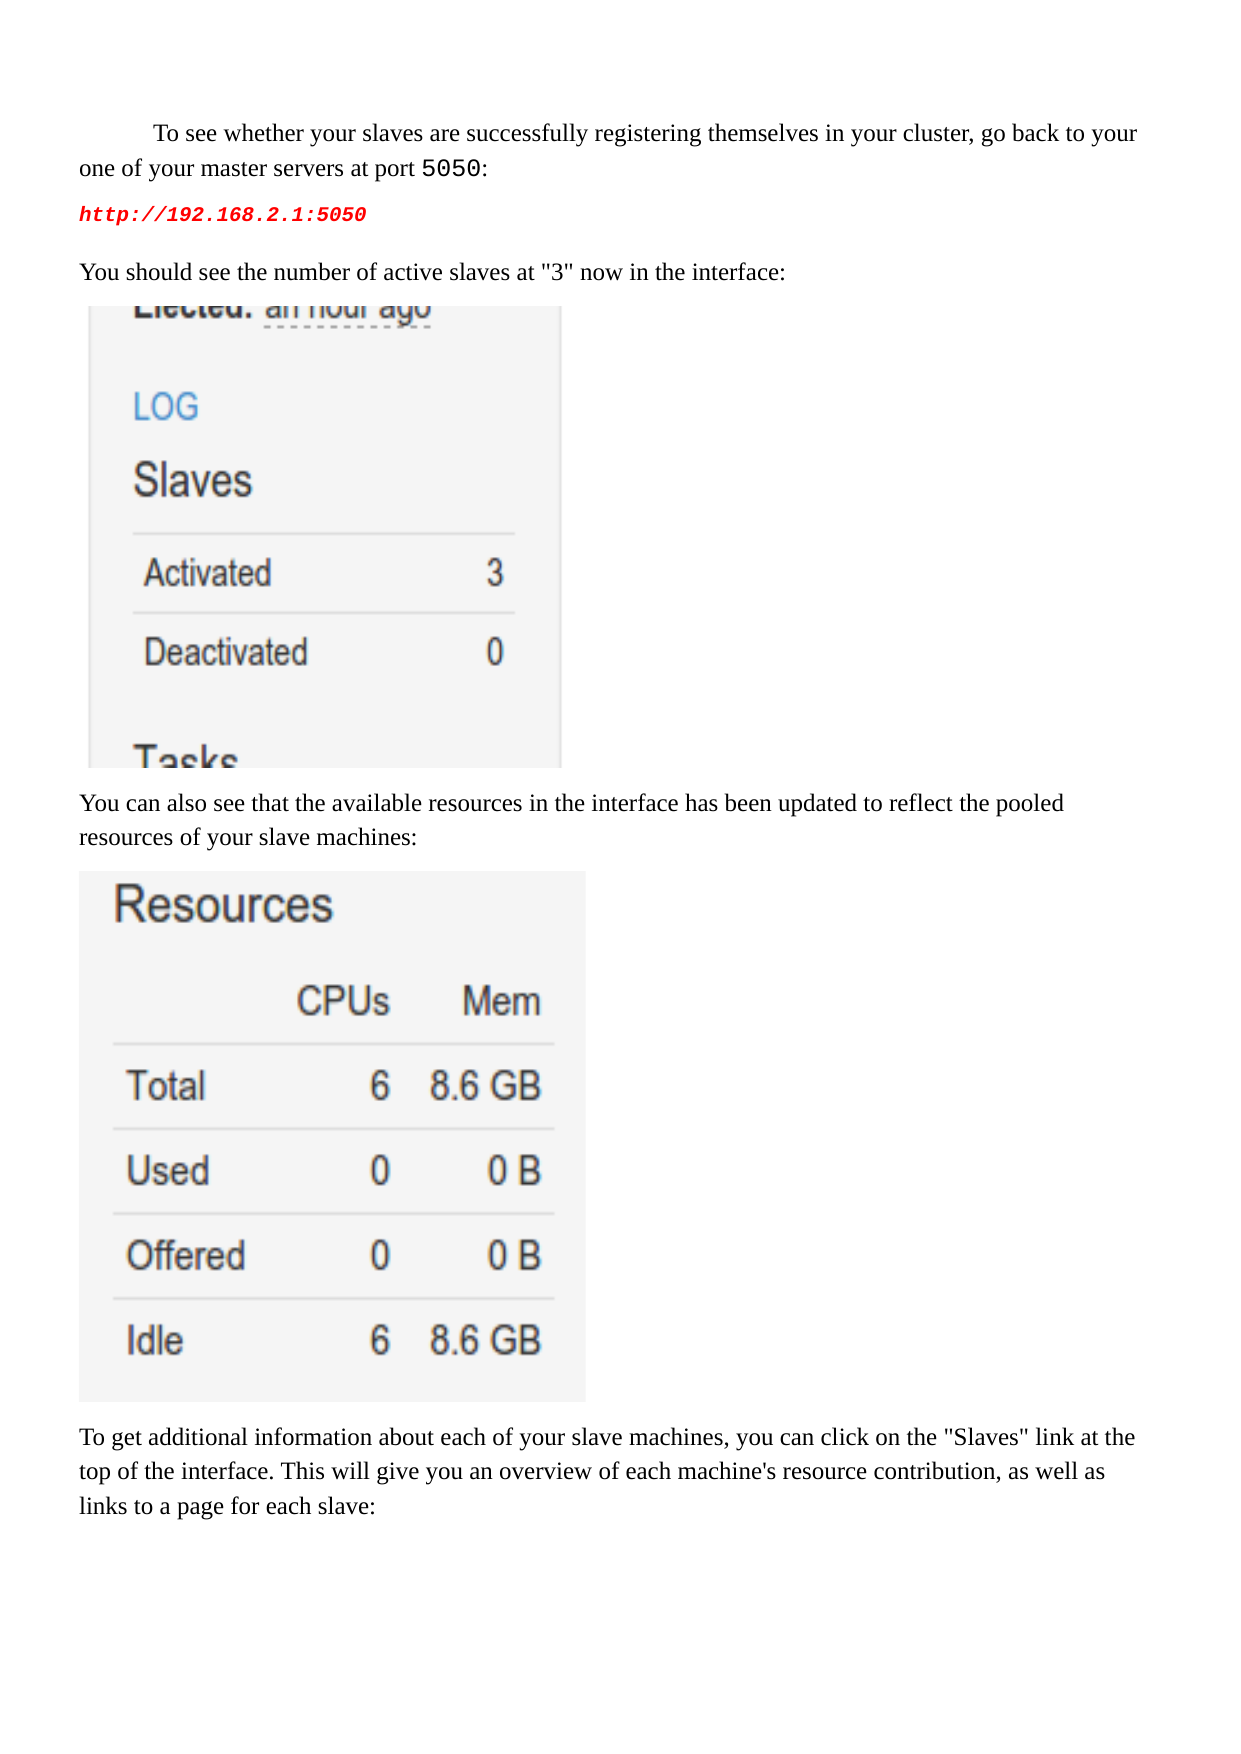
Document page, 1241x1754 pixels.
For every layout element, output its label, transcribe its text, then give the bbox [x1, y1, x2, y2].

text You can also see that the available resources in the interface has been updated to reflect the pooled resources of your slave machines: [79, 788, 1159, 851]
picture [78, 871, 586, 1402]
text To see whether your slaves are successfully registering themselves in your cluster, go back to your one of your master servers at port 5050: [79, 118, 1159, 183]
picture [78, 306, 571, 768]
text http://192.168.2.1:5050 [79, 204, 1159, 228]
text You should see the number of active slaves at "3" now in the interface: [79, 257, 1159, 286]
text To get additional information about each of your slave machines, you can click on the "Slaves" link at the top of the interface. This will give you an overview of each machine's resource contribution, as well as links to a page for each slave: [79, 1422, 1159, 1519]
